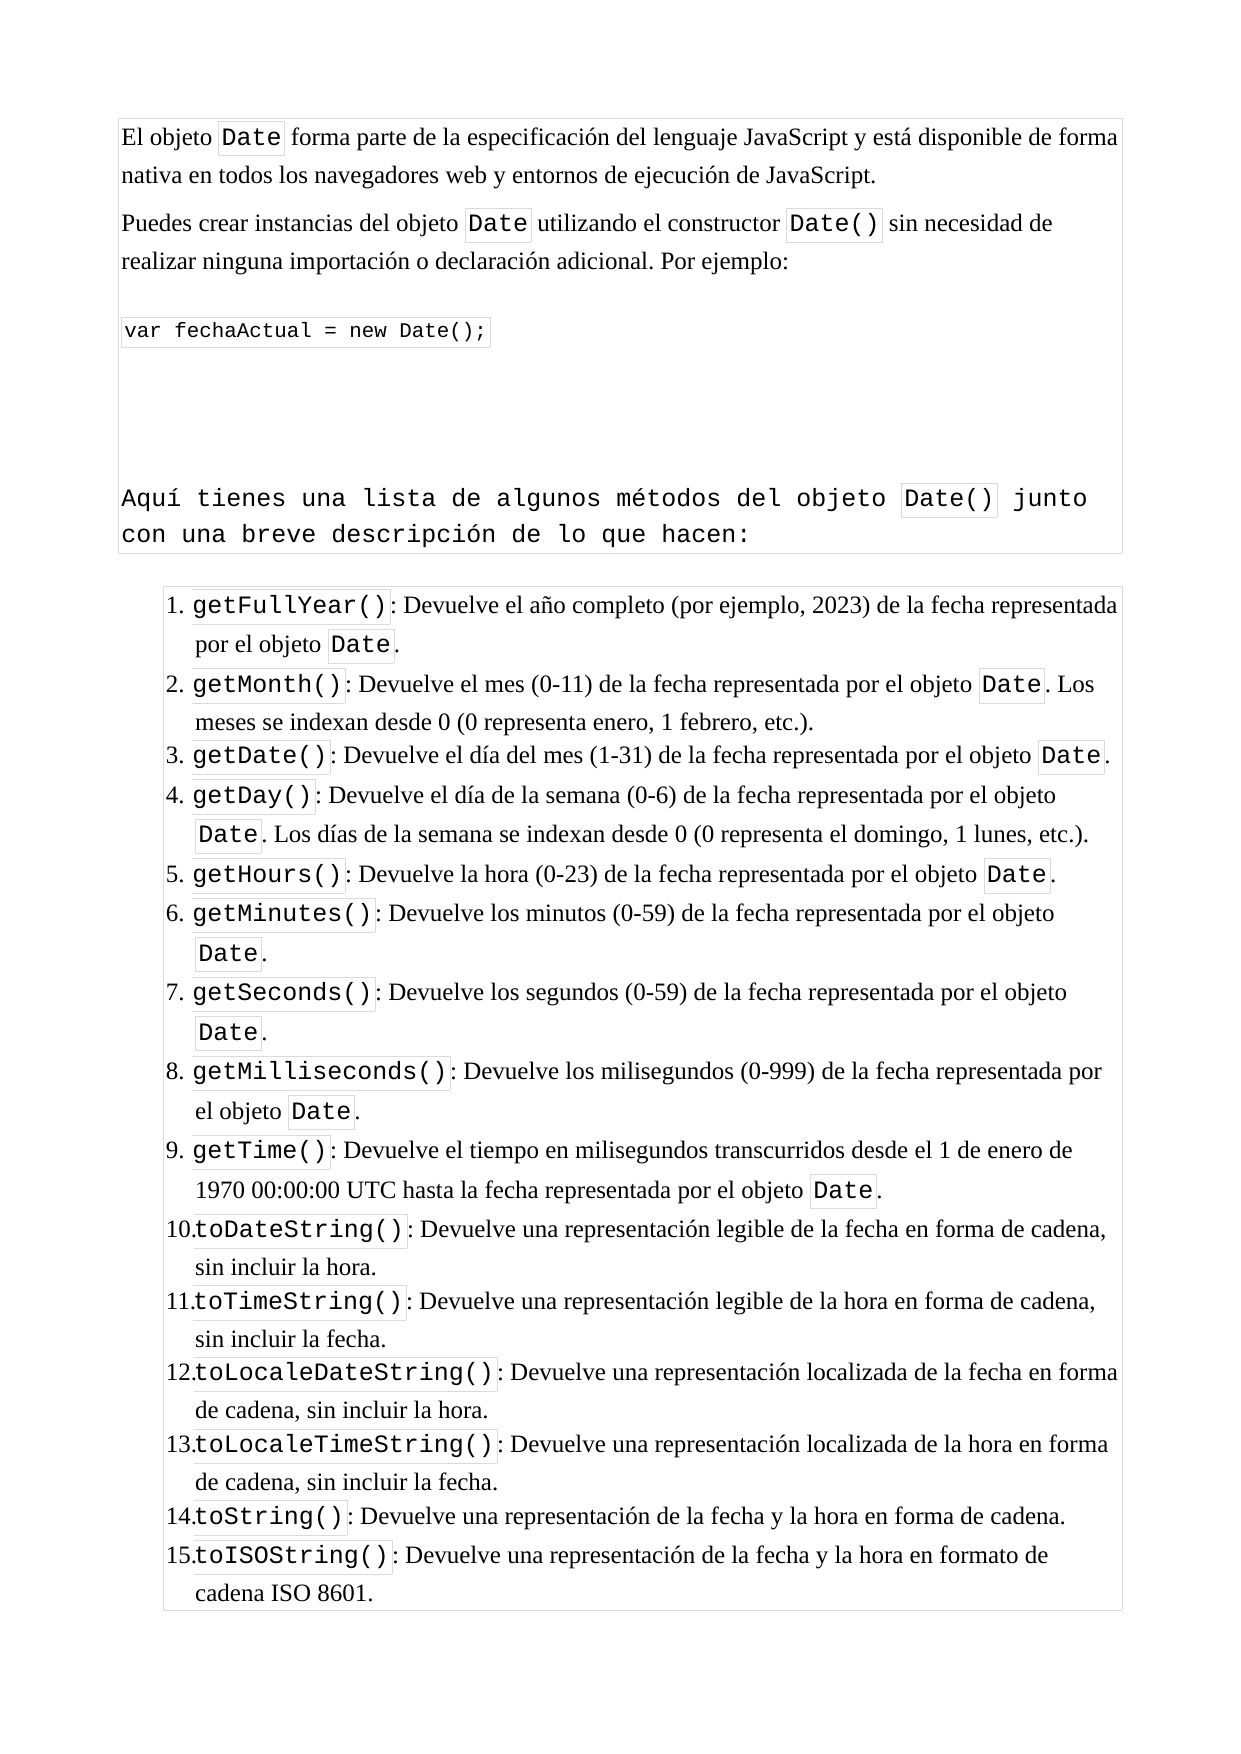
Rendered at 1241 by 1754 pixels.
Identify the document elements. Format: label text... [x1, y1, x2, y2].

text var fechaActual = new Date(); [119, 314, 1122, 347]
text Aquí tienes una lista de algunos métodos del objeto Date() junto con una breve descripción de lo que hacen: [119, 480, 1122, 553]
list toLocaleTimeString(): Devuelve una representación localizada de la hora en forma de cadena, sin incluir la fecha. [164, 1426, 1122, 1496]
list getHours(): Devuelve la hora (0-23) de la fecha representada por el objeto Date. [164, 855, 1122, 893]
list getDate(): Devuelve el día del mes (1-31) de la fecha representada por el objeto Date. [164, 737, 1122, 774]
text El objeto Date forma parte de la especificación del lenguaje JavaScript y está disponible de forma nativa en todos los navegadores web y entornos de ejecución de JavaScript. [119, 119, 1122, 188]
list getSeconds(): Devuelve los segundos (0-59) de la fecha representada por el objeto Date. [164, 974, 1122, 1051]
list toLocaleDateString(): Devuelve una representación localizada de la fecha en forma de cadena, sin incluir la hora. [164, 1354, 1122, 1424]
list getDay(): Devuelve el día de la semana (0-6) de la fecha representada por el objeto Date. Los días de la semana se indexan desde 0 (0 representa el domingo, 1 lunes, etc.). [164, 776, 1122, 853]
list getMilliseconds(): Devuelve los milisegundos (0-999) de la fecha representada por el objeto Date. [164, 1053, 1122, 1129]
list getFullYear(): Devuelve el año completo (por ejemplo, 2023) de la fecha representada por el objeto Date. [164, 587, 1122, 663]
list toISOString(): Devuelve una representación de la fecha y la hora en formato de cadena ISO 8601. [164, 1537, 1122, 1610]
list getTime(): Devuelve el tiempo en milisegundos transcurridos desde el 1 de enero de 1970 00:00:00 UTC hasta la fecha representada por el objeto Date. [164, 1132, 1122, 1208]
list toTimeString(): Devuelve una representación legible de la hora en forma de cadena, sin incluir la fecha. [164, 1282, 1122, 1353]
list toDateString(): Devuelve una representación legible de la fecha en forma de cadena, sin incluir la hora. [164, 1211, 1122, 1281]
list getMinutes(): Devuelve los minutos (0-59) de la fecha representada por el objeto Date. [164, 895, 1122, 972]
text Puedes crear instancias del objeto Date utilizando el constructor Date() sin necesidad de realizar ninguna importación o declaración adicional. Por ejemplo: [119, 204, 1122, 275]
list toString(): Devuelve una representación de la fecha y la hora en forma de cadena. [164, 1497, 1122, 1535]
list getMonth(): Devuelve el mes (0-11) de la fecha representada por el objeto Date. Los meses se indexan desde 0 (0 representa enero, 1 febrero, etc.). [164, 665, 1122, 736]
